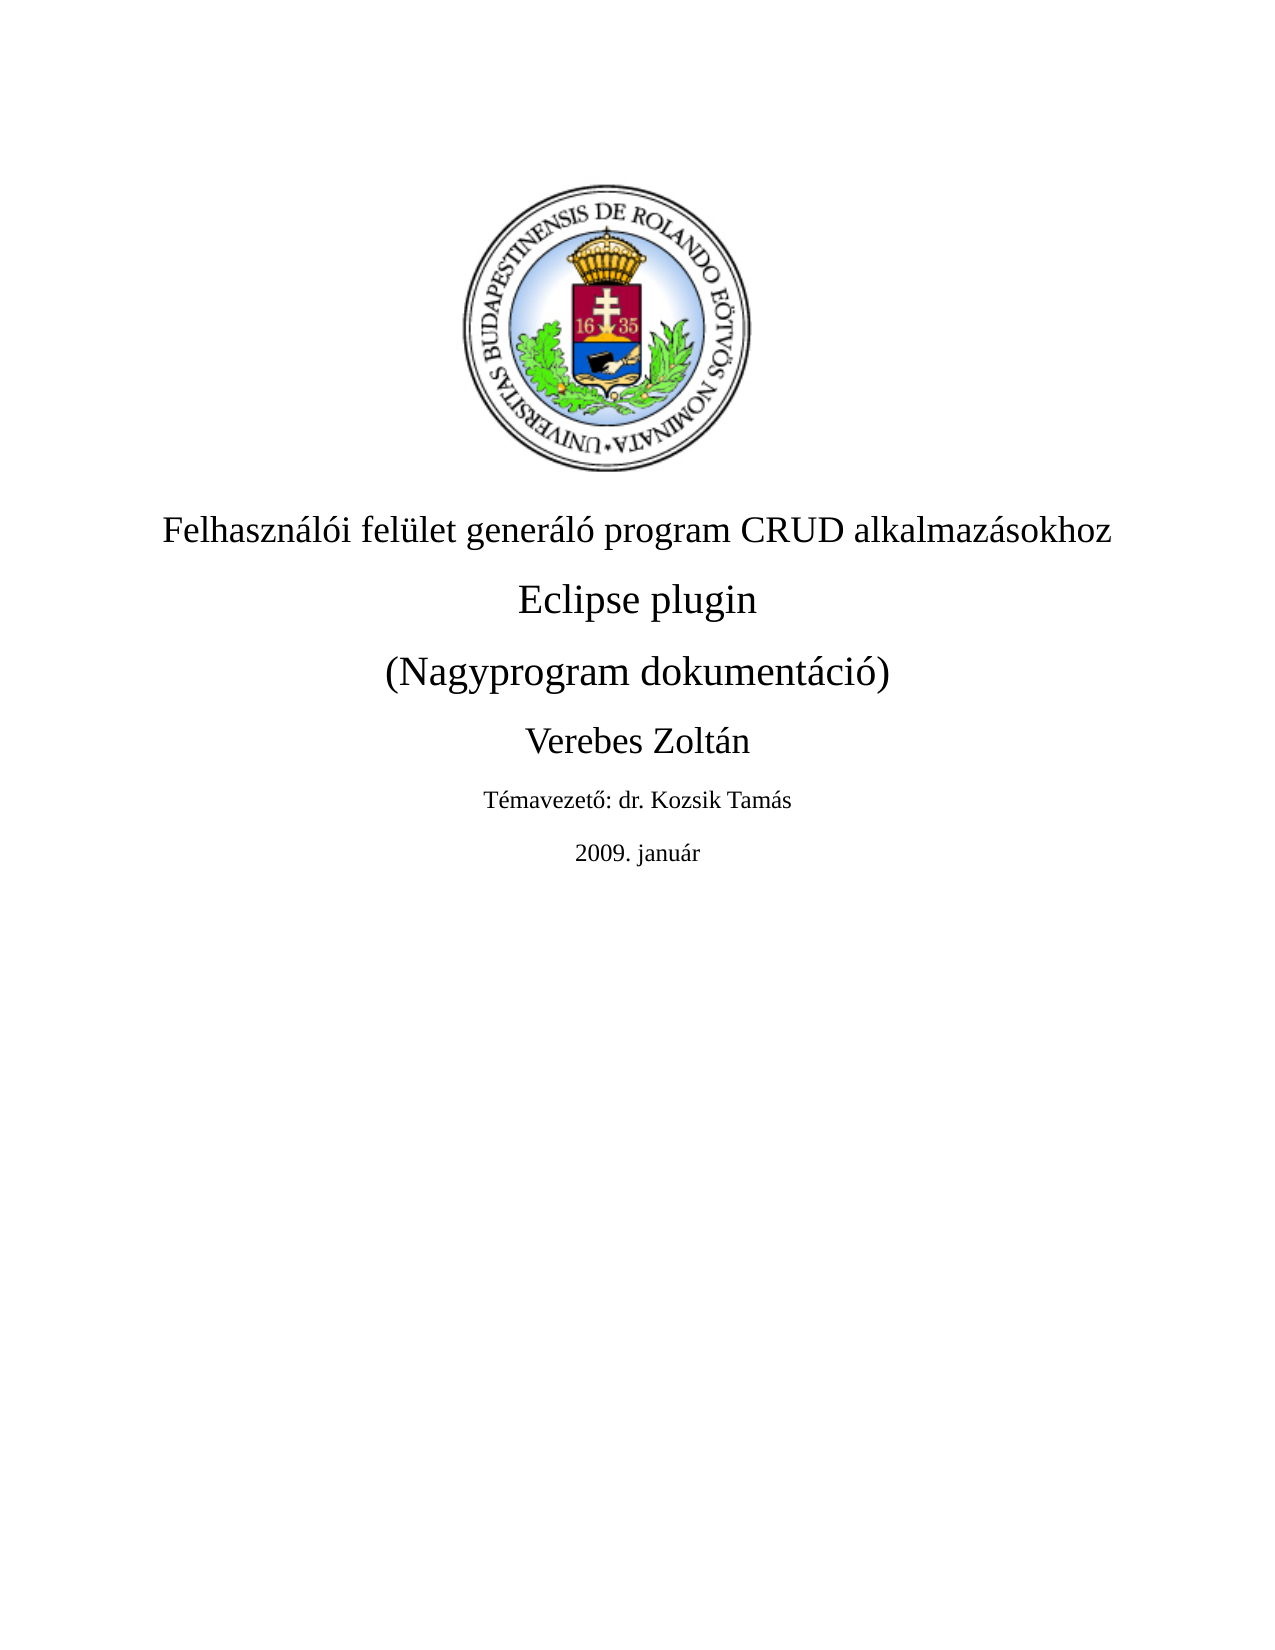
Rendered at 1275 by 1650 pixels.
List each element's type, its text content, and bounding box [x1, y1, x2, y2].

text Verebes Zoltán [120, 718, 1155, 762]
text Felhasználói felület generáló program CRUD alkalmazásokhoz [120, 132, 1155, 551]
text 2009. január [120, 838, 1155, 867]
text Témavezető: dr. Kozsik Tamás [120, 786, 1155, 814]
picture [452, 150, 763, 508]
text (Nagyprogram dokumentáció) [120, 647, 1155, 694]
text Eclipse plugin [120, 575, 1155, 623]
